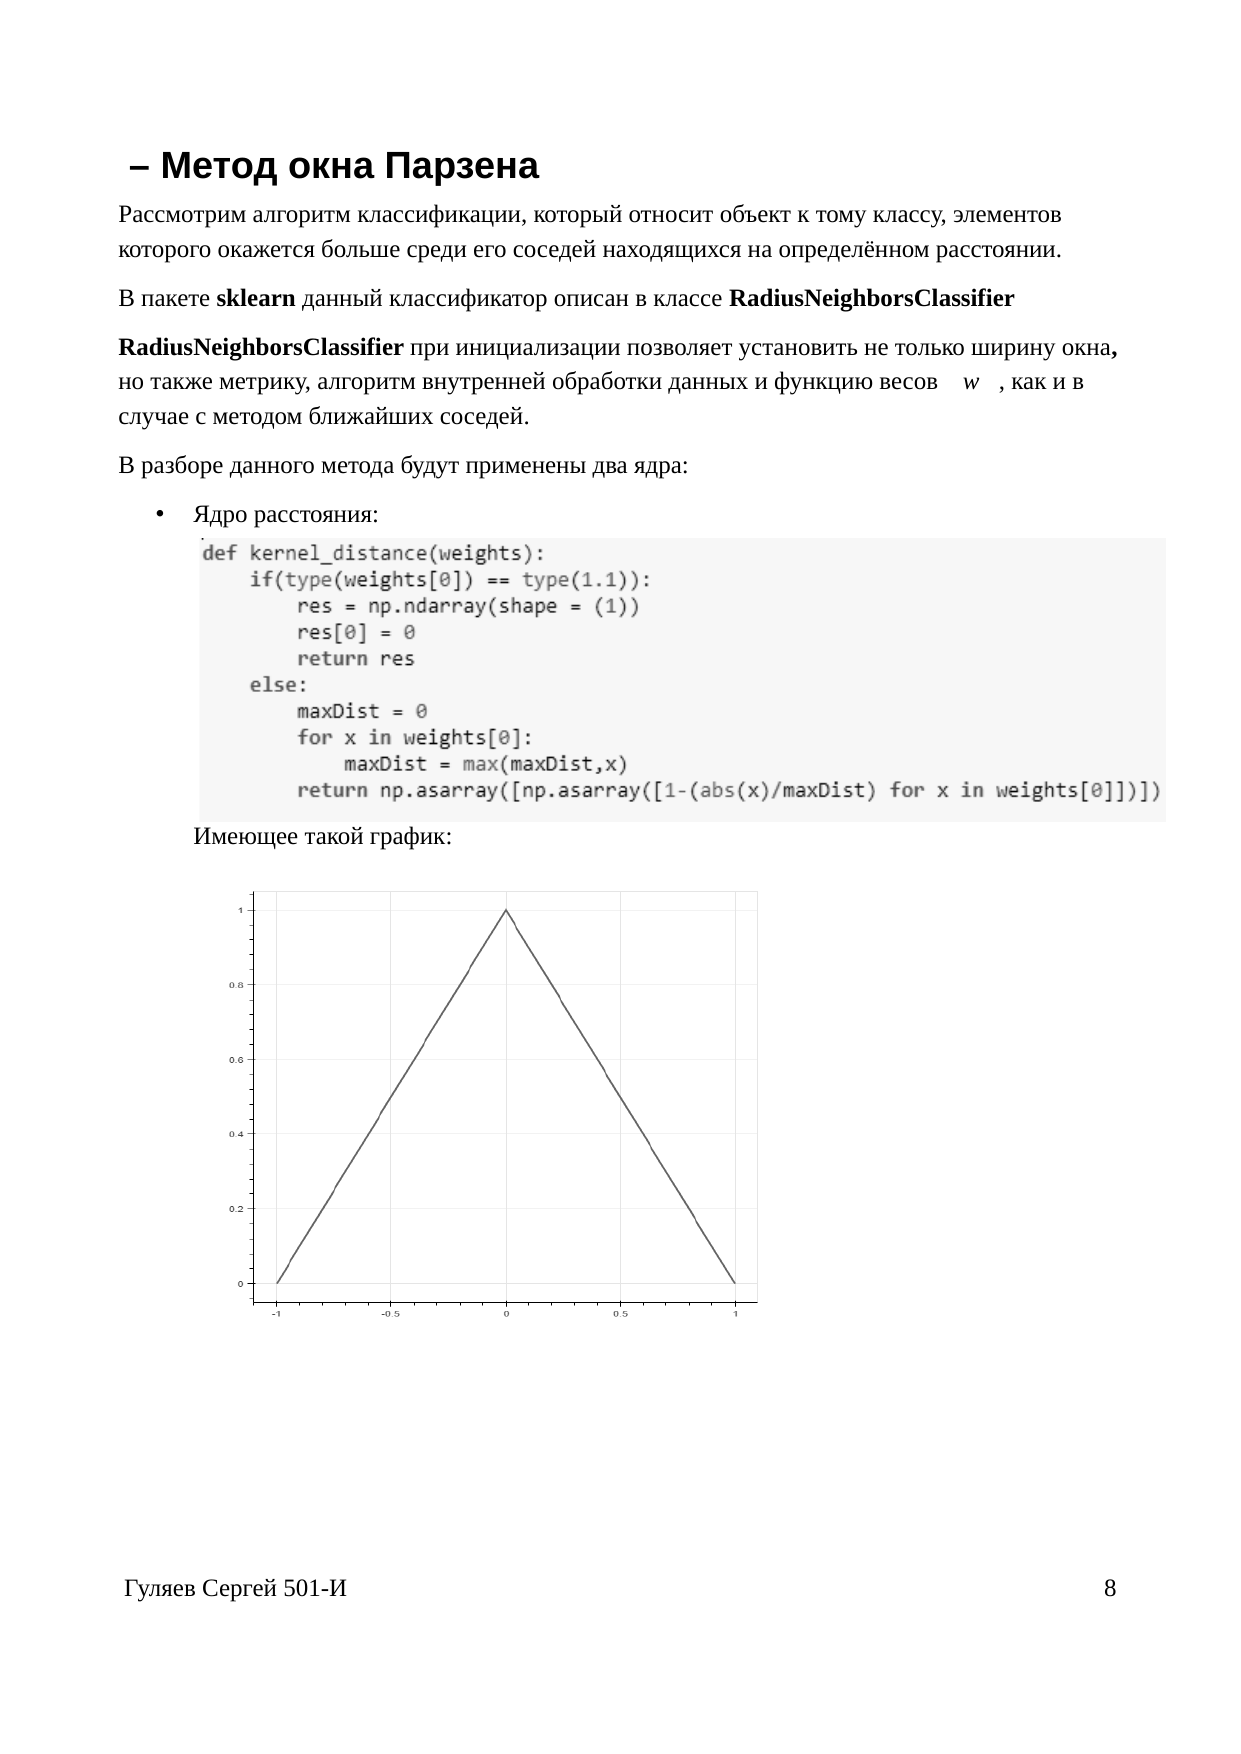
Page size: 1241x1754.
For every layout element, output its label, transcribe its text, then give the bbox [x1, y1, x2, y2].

text Рассмотрим алгоритм классификации, который относит объект к тому классу, элементов которого окажется больше среди его соседей находящихся на определённом расстоянии. [118, 199, 1122, 262]
text В разборе данного метода будут применены два ядра: [118, 450, 1122, 479]
list Ядро расстояния: Имеющее такой график: [156, 499, 1122, 884]
subtitle – Метод окна Парзена [118, 143, 1122, 187]
text RadiusNeighborsClassifier при инициализации позволяет установить не только ширину окна, но также метрику, алгоритм внутренней обработки данных и функцию весов , как и в случае с методом ближайших соседей. [118, 332, 1122, 429]
picture [199, 538, 1166, 822]
text В пакете sklearn данный классификатор описан в классе RadiusNeighborsClassifier [118, 283, 1122, 312]
picture [199, 887, 785, 1319]
